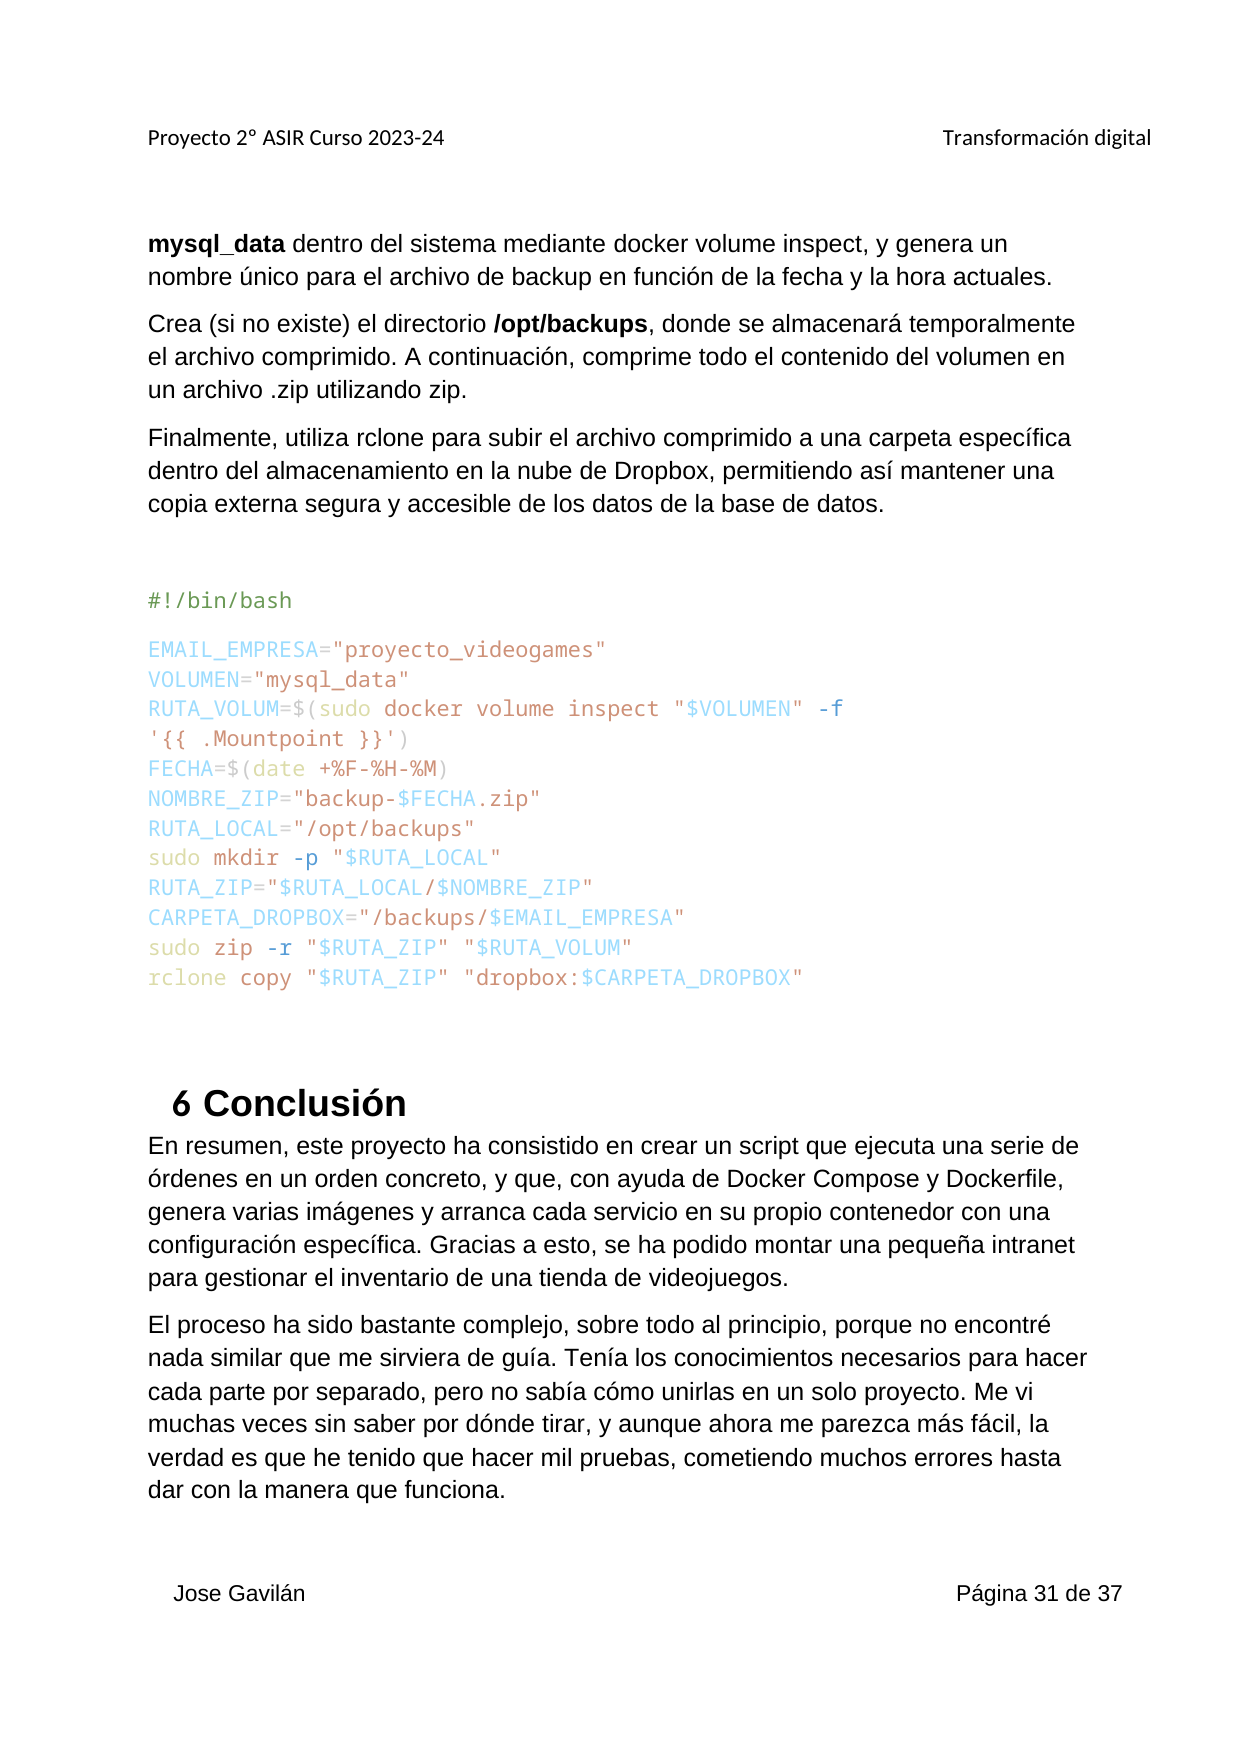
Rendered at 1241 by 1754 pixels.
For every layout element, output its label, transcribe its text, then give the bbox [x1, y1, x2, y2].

text Finalmente, utiliza rclone para subir el archivo comprimido a una carpeta específica dentro del almacenamiento en la nube de Dropbox, permitiendo así mantener una copia externa segura y accesible de los datos de la base de datos. [148, 423, 1093, 518]
text sudo zip -r "$RUTA_ZIP" "$RUTA_VOLUM" [148, 932, 1093, 961]
text #!/bin/bash [148, 585, 1093, 615]
subtitle Conclusión [172, 1080, 1093, 1126]
text RUTA_VOLUM=$(sudo docker volume inspect "$VOLUMEN" -f '{{ .Mountpoint }}') [148, 693, 1093, 753]
text EMAIL_EMPRESA="proyecto_videogames" [148, 634, 1093, 663]
text VOLUMEN="mysql_data" [148, 663, 1093, 693]
text RUTA_ZIP="$RUTA_LOCAL/$NOMBRE_ZIP" [148, 872, 1093, 902]
text CARPETA_DROPBOX="/backups/$EMAIL_EMPRESA" [148, 902, 1093, 932]
text mysql_data dentro del sistema mediante docker volume inspect, y genera un nombre único para el archivo de backup en función de la fecha y la hora actuales. [148, 229, 1093, 291]
text sudo mkdir -p "$RUTA_LOCAL" [148, 842, 1093, 872]
text rclone copy "$RUTA_ZIP" "dropbox:$CARPETA_DROPBOX" [148, 961, 1093, 991]
text El proceso ha sido bastante complejo, sobre todo al principio, porque no encontré nada similar que me sirviera de guía. Tenía los conocimientos necesarios para hacer cada parte por separado, pero no sabía cómo unirlas en un solo proyecto. Me vi muchas veces sin saber por dónde tirar, y aunque ahora me parezca más fácil, la verdad es que he tenido que hacer mil pruebas, cometiendo muchos errores hasta dar con la manera que funciona. [148, 1310, 1093, 1504]
text NOMBRE_ZIP="backup-$FECHA.zip" [148, 783, 1093, 812]
text En resumen, este proyecto ha consistido en crear un script que ejecuta una serie de órdenes en un orden concreto, y que, con ayuda de Docker Compose y Dockerfile, genera varias imágenes y arranca cada servicio en su propio contenedor con una configuración específica. Gracias a esto, se ha podido montar una pequeña intranet para gestionar el inventario de una tienda de videojuegos. [148, 1131, 1093, 1292]
text Crea (si no existe) el directorio /opt/backups, donde se almacenará temporalmente el archivo comprimido. A continuación, comprime todo el contenido del volumen en un archivo .zip utilizando zip. [148, 309, 1093, 404]
text FECHA=$(date +%F-%H-%M) [148, 753, 1093, 783]
text RUTA_LOCAL="/opt/backups" [148, 812, 1093, 842]
